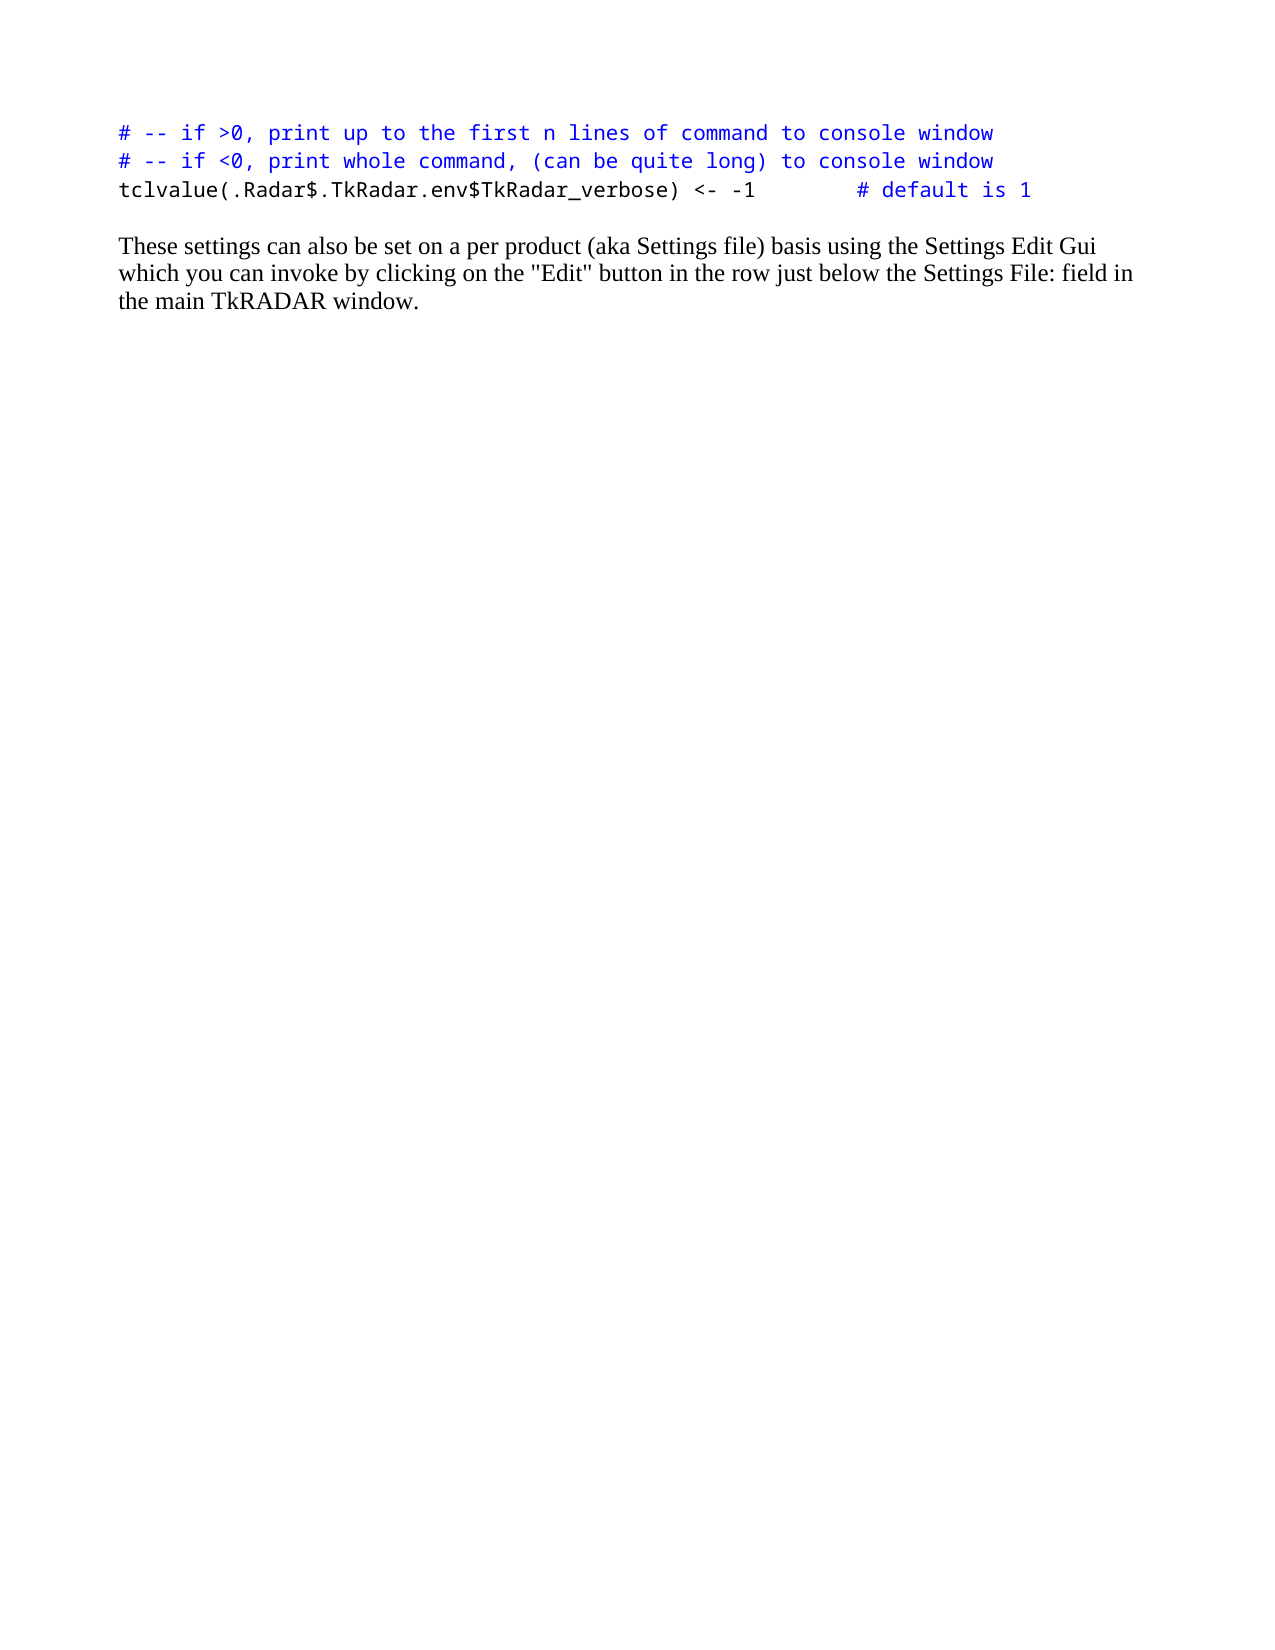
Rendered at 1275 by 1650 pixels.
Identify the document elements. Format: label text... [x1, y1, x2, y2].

text # -- if >0, print up to the first n lines of command to console window [118, 118, 1157, 147]
text # -- if <0, print whole command, (can be quite long) to console window [118, 147, 1157, 175]
text tclvalue(.Radar$.TkRadar.env$TkRadar_verbose) <- -1 # default is 1 [118, 175, 1157, 203]
text These settings can also be set on a per product (aka Settings file) basis using the Settings Edit Gui which you can invoke by clicking on the "Edit" button in the row just below the Settings File: field in the main TkRADAR window. [118, 232, 1157, 315]
